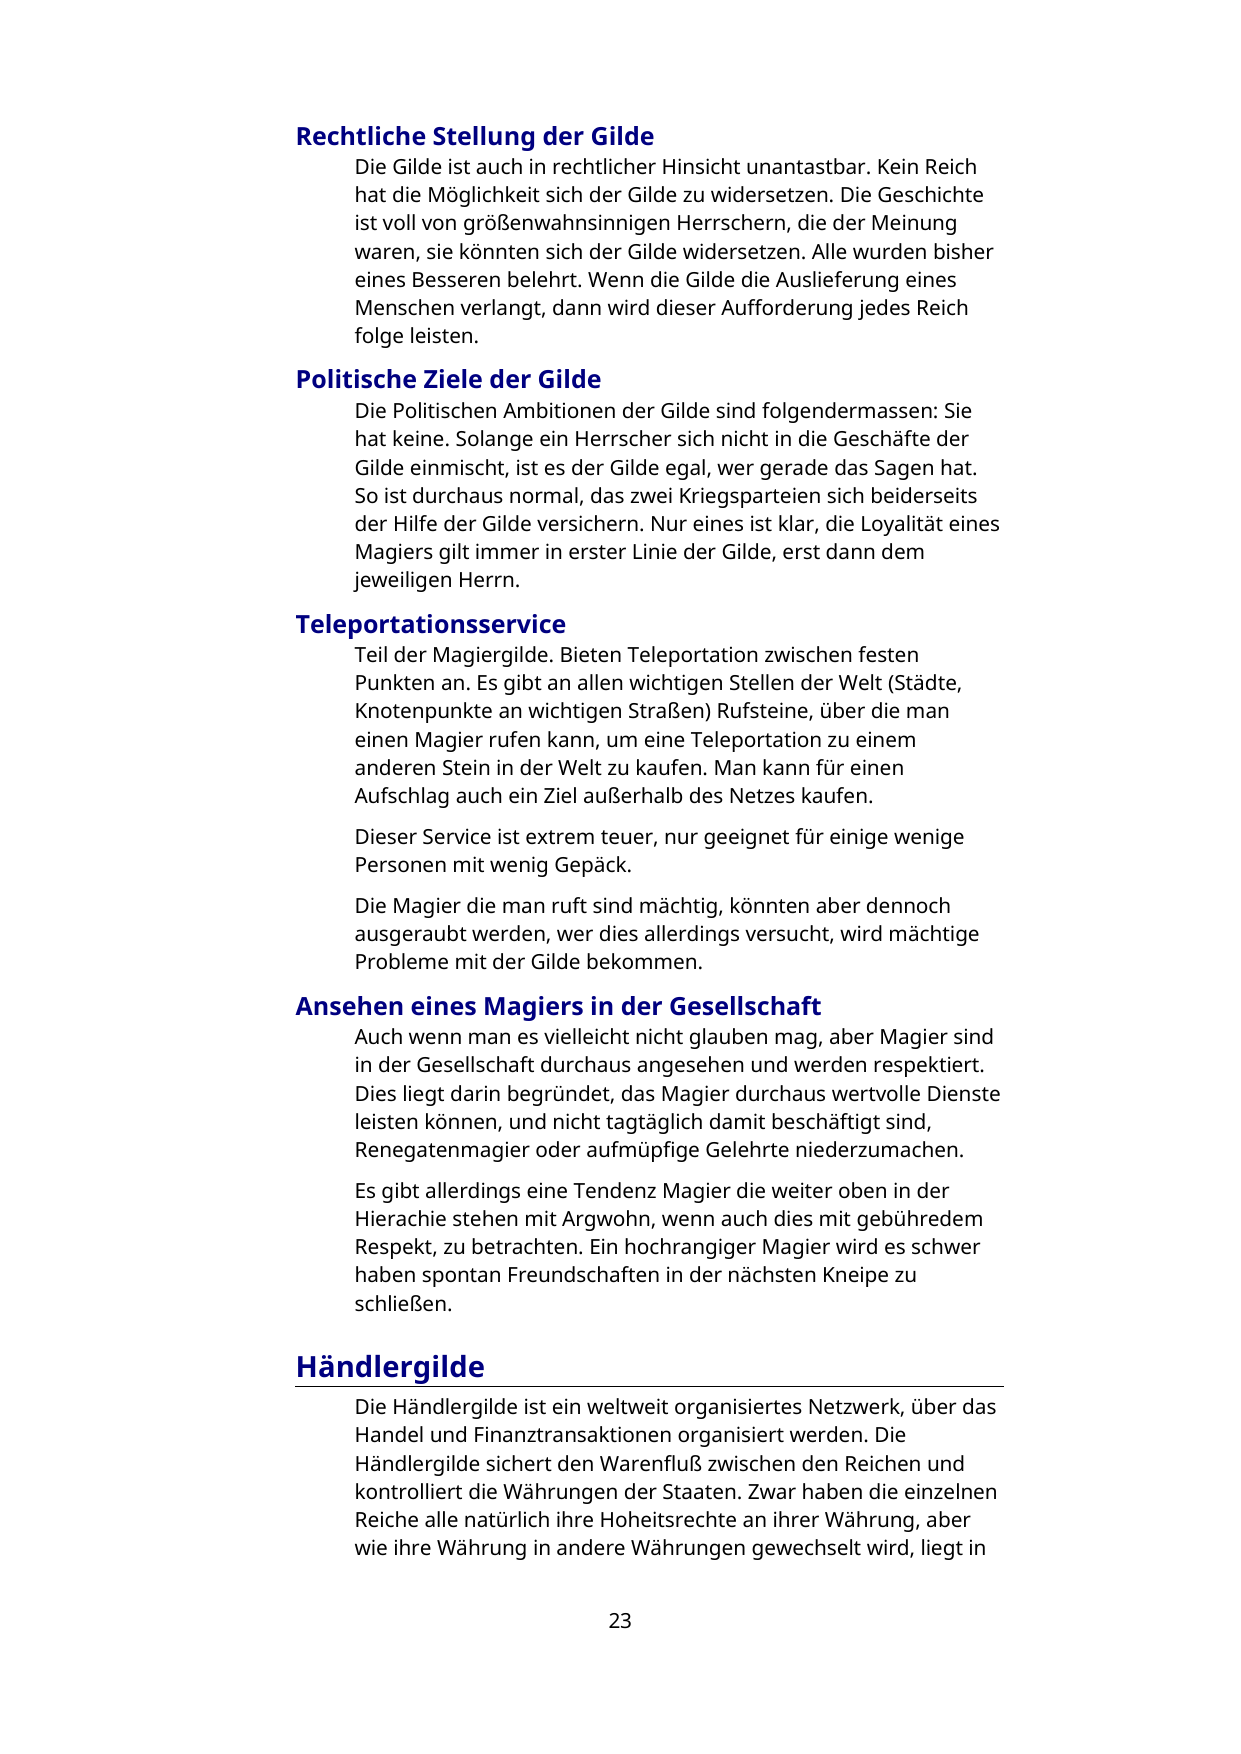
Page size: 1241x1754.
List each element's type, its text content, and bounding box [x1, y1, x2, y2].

text Auch wenn man es vielleicht nicht glauben mag, aber Magier sind in der Gesellschaft durchaus angesehen und werden respektiert. Dies liegt darin begründet, das Magier durchaus wertvolle Dienste leisten können, und nicht tagtäglich damit beschäftigt sind, Renegaten­magier oder aufmüpfige Gelehrte niederzumachen. [354, 1022, 1004, 1163]
text Teil der Magiergilde. Bieten Teleportation zwischen festen Punkten an. Es gibt an allen wichtigen Stellen der Welt (Städte, Knotenpunkte an wichtigen Straßen) Rufsteine, über die man einen Magier rufen kann, um eine Teleportation zu einem anderen Stein in der Welt zu kaufen. Man kann für einen Aufschlag auch ein Ziel außerhalb des Netzes kaufen. [354, 640, 1004, 809]
subtitle Teleportationsservice [295, 606, 1004, 640]
subtitle Ansehen eines Magiers in der Gesellschaft [295, 988, 1004, 1022]
subtitle Händlergilde [295, 1346, 1004, 1386]
text Die Magier die man ruft sind mächtig, könnten aber dennoch ausgeraubt werden, wer dies allerdings versucht, wird mächtige Probleme mit der Gilde bekommen. [354, 891, 1004, 976]
subtitle Rechtliche Stellung der Gilde [295, 118, 1004, 152]
text Die Händlergilde ist ein weltweit organisiertes Netzwerk, über das Handel und Finanztransaktionen organisiert werden. Die Händlergilde sichert den Warenfluß zwischen den Reichen und kontrolliert die Währungen der Staaten. Zwar haben die einzelnen Reiche alle natürlich ihre Hoheitsrechte an ihrer Währung, aber wie ihre Währung in andere Währungen gewechselt wird, liegt in [354, 1392, 1004, 1562]
text Die Politischen Ambitionen der Gilde sind folgendermassen: Sie hat keine. Solange ein Herrscher sich nicht in die Geschäfte der Gilde einmischt, ist es der Gilde egal, wer gerade das Sagen hat. So ist durchaus normal, das zwei Kriegsparteien sich beiderseits der Hilfe der Gilde versichern. Nur eines ist klar, die Loyalität eines Magiers gilt immer in erster Linie der Gilde, erst dann dem jeweiligen Herrn. [354, 396, 1004, 594]
text Die Gilde ist auch in rechtlicher Hinsicht unantastbar. Kein Reich hat die Möglichkeit sich der Gilde zu widersetzen. Die Geschichte ist voll von größenwahnsinnigen Herrschern, die der Meinung waren, sie könnten sich der Gilde widersetzen. Alle wurden bisher eines Besseren belehrt. Wenn die Gilde die Auslieferung eines Menschen verlangt, dann wird dieser Aufforderung jedes Reich folge leisten. [354, 152, 1004, 350]
text Es gibt allerdings eine Tendenz Magier die weiter oben in der Hierachie stehen mit Argwohn, wenn auch dies mit gebühredem Respekt, zu betrachten. Ein hochrangiger Magier wird es schwer haben spontan Freundschaften in der nächsten Kneipe zu schließen. [354, 1176, 1004, 1317]
text Dieser Service ist extrem teuer, nur geeignet für einige wenige Personen mit wenig Gepäck. [354, 822, 1004, 878]
subtitle Politische Ziele der Gilde [295, 362, 1004, 396]
